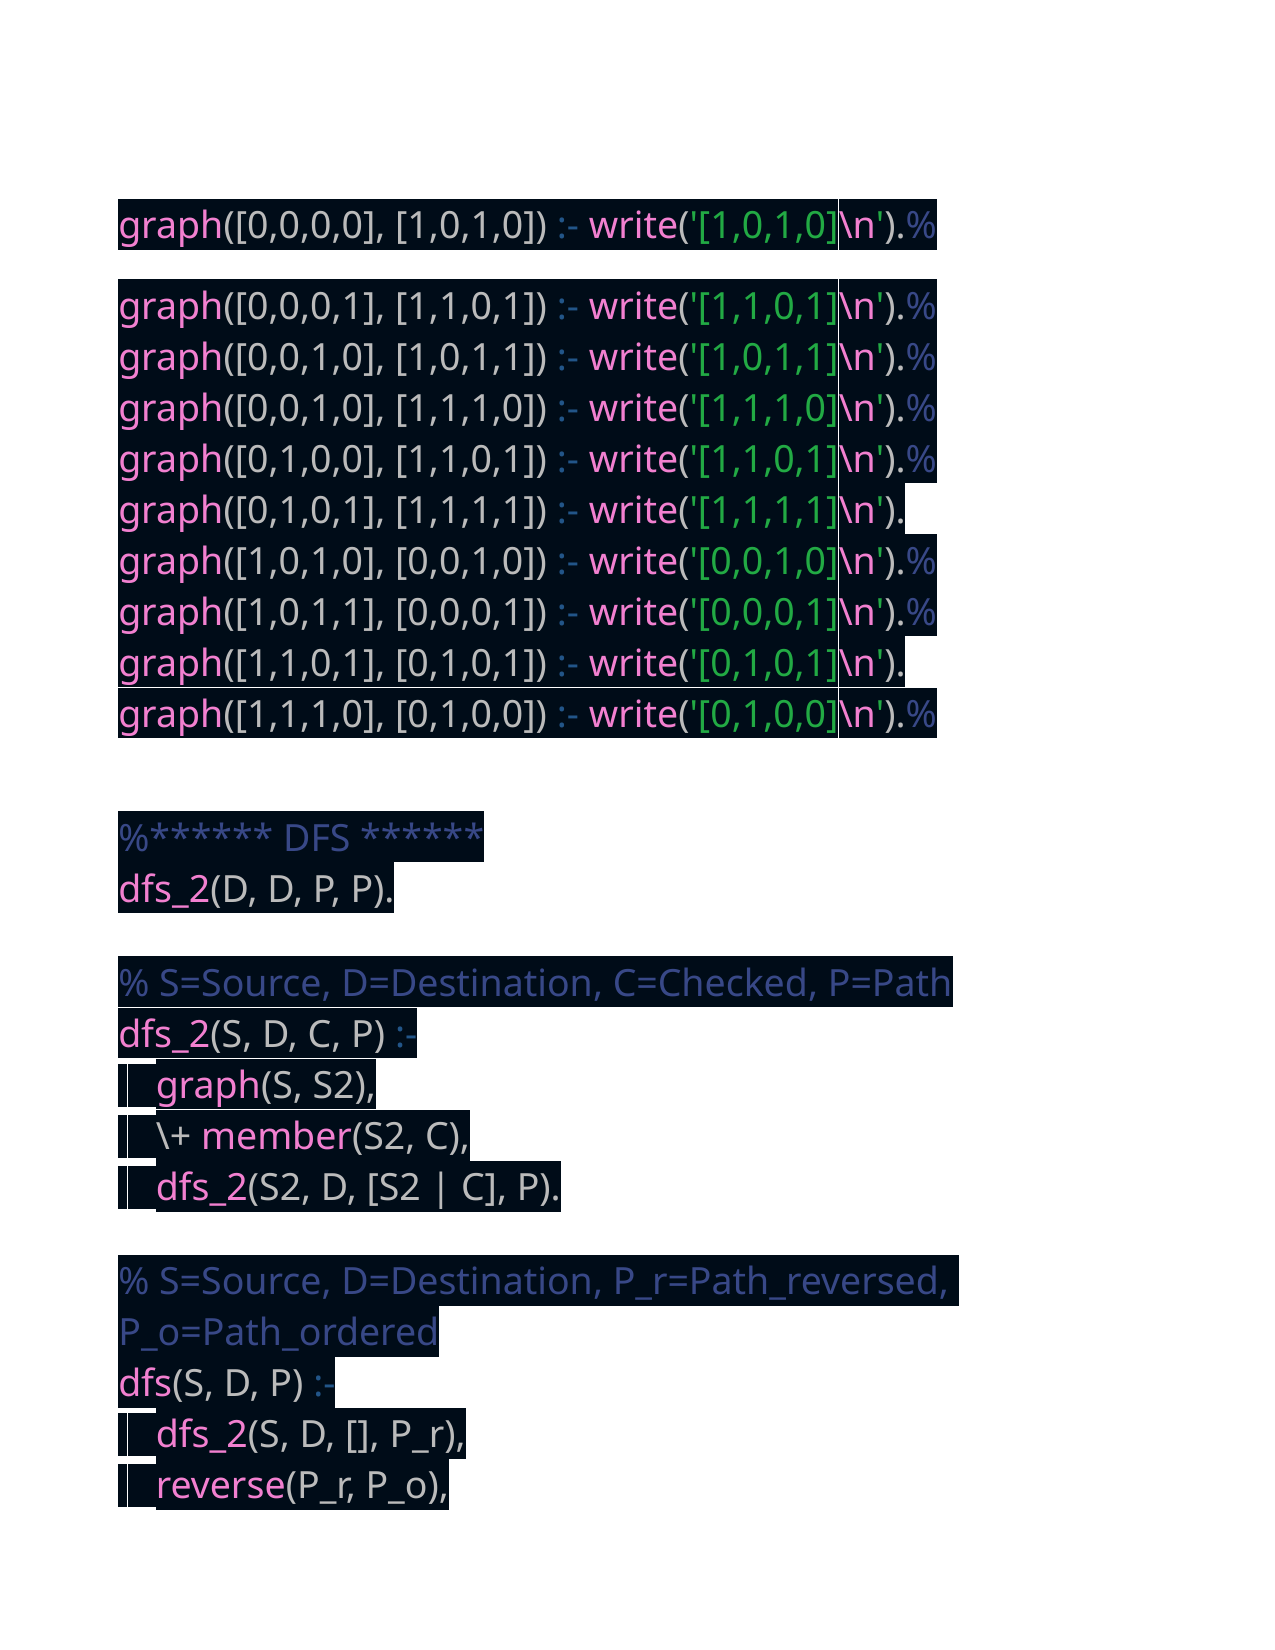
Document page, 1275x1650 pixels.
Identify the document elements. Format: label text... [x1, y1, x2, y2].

text graph(S, S2), [118, 1058, 1157, 1109]
text graph([0,0,1,0], [1,1,1,0]) :- write('[1,1,1,0]\n').% [118, 381, 1157, 432]
text graph([1,1,1,0], [0,1,0,0]) :- write('[0,1,0,0]\n').% [118, 687, 1157, 738]
text %****** DFS ****** [118, 811, 1157, 862]
text reverse(P_r, P_o), [118, 1459, 1157, 1510]
text dfs_2(S, D, [], P_r), [118, 1408, 1157, 1459]
text graph([1,0,1,0], [0,0,1,0]) :- write('[0,0,1,0]\n').% [118, 534, 1157, 585]
text % S=Source, D=Destination, C=Checked, P=Path [118, 956, 1157, 1007]
text graph([0,0,0,0], [1,0,1,0]) :- write('[1,0,1,0]\n').% [118, 199, 1157, 250]
text dfs(S, D, P) :- [118, 1357, 1157, 1408]
text dfs_2(S, D, C, P) :- [118, 1007, 1157, 1058]
text graph([0,0,1,0], [1,0,1,1]) :- write('[1,0,1,1]\n').% [118, 330, 1157, 381]
text dfs_2(D, D, P, P). [118, 862, 1157, 913]
text % S=Source, D=Destination, P_r=Path_reversed, P_o=Path_ordered [118, 1255, 1157, 1357]
text dfs_2(S2, D, [S2 | C], P). [118, 1161, 1157, 1212]
text graph([0,1,0,1], [1,1,1,1]) :- write('[1,1,1,1]\n'). [118, 483, 1157, 534]
text graph([1,0,1,1], [0,0,0,1]) :- write('[0,0,0,1]\n').% [118, 585, 1157, 636]
text graph([0,1,0,0], [1,1,0,1]) :- write('[1,1,0,1]\n').% [118, 432, 1157, 483]
text \+ member(S2, C), [118, 1109, 1157, 1161]
text graph([0,0,0,1], [1,1,0,1]) :- write('[1,1,0,1]\n').% [118, 279, 1157, 330]
text graph([1,1,0,1], [0,1,0,1]) :- write('[0,1,0,1]\n'). [118, 636, 1157, 687]
